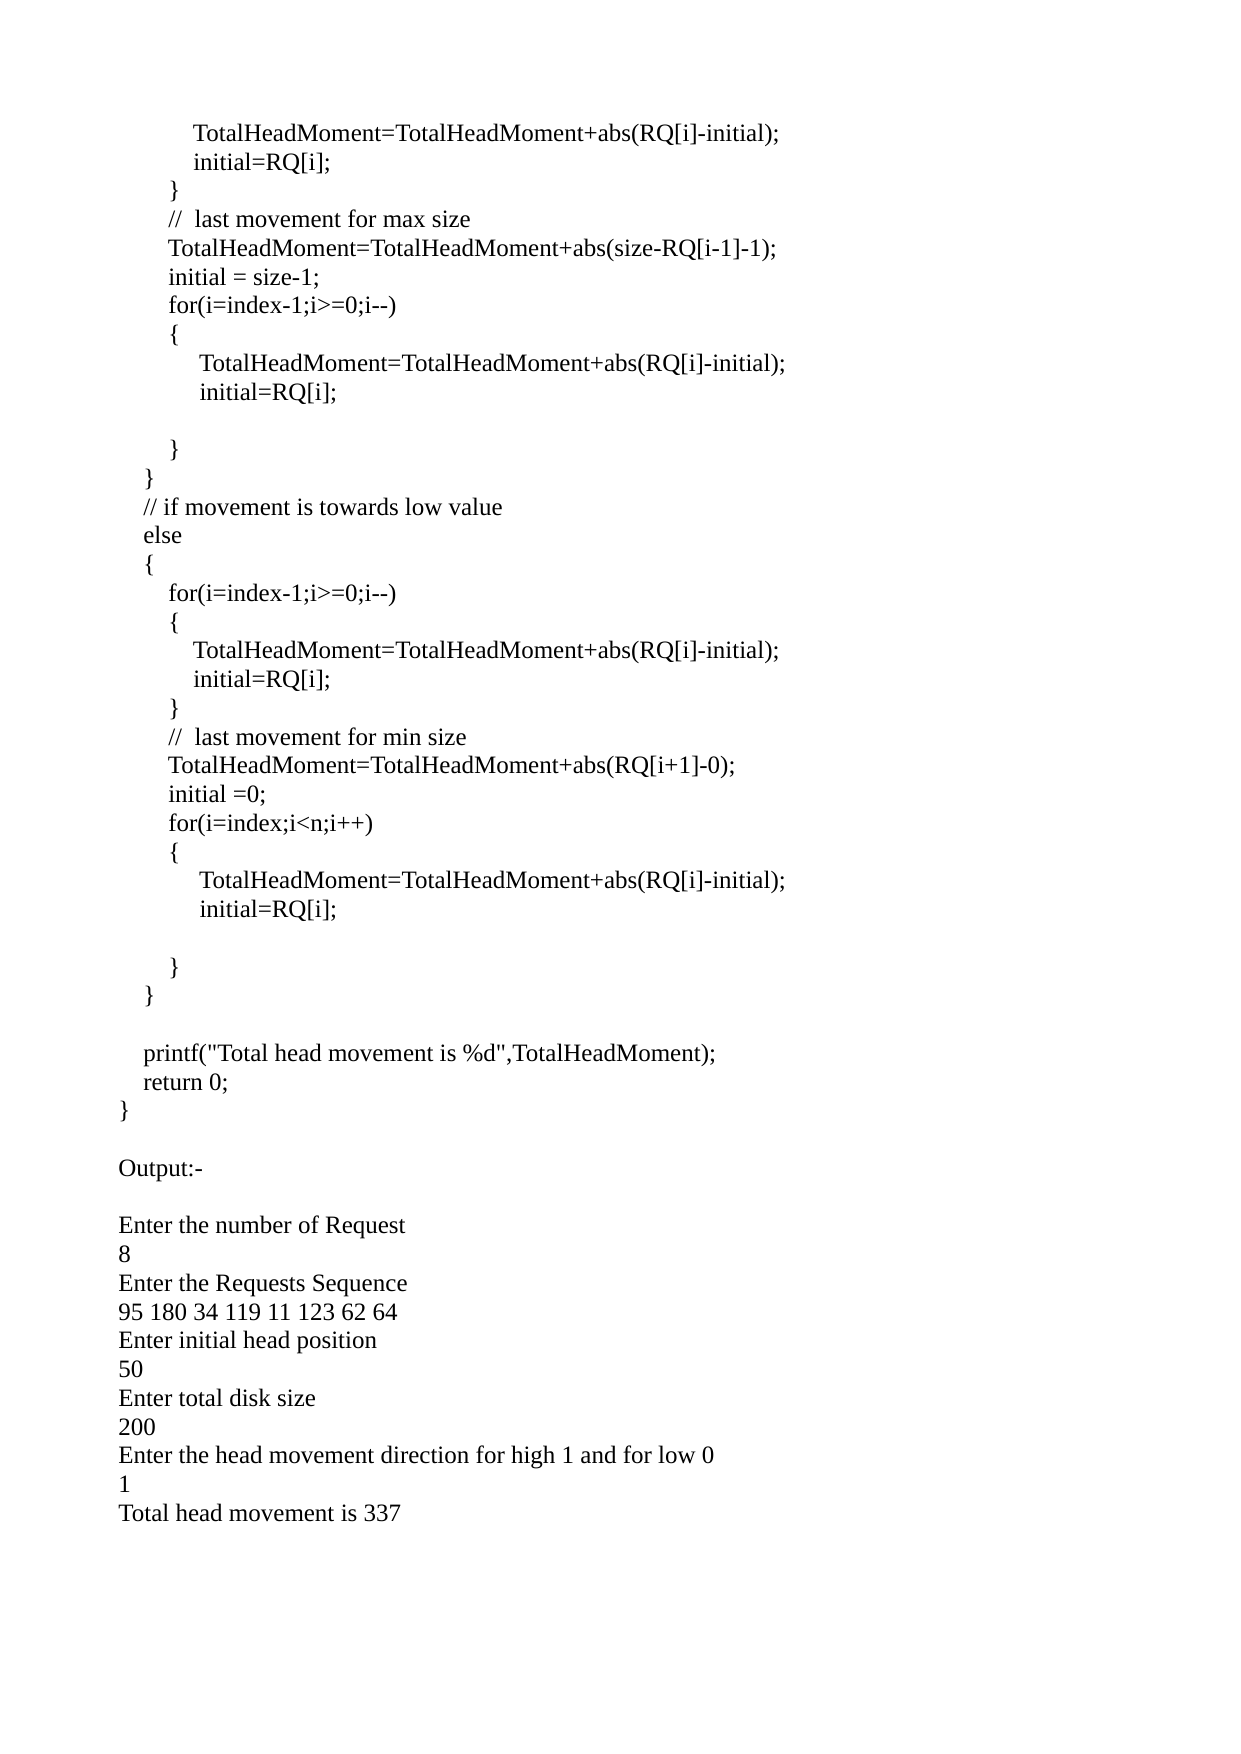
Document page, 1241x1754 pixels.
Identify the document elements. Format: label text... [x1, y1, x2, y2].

text TotalHeadMoment=TotalHeadMoment+abs(RQ[i]-initial); [118, 866, 1122, 894]
text } [118, 693, 1122, 722]
text return 0; [118, 1067, 1122, 1096]
text initial=RQ[i]; [118, 664, 1122, 693]
text } [118, 1096, 1122, 1124]
text } [118, 463, 1122, 492]
text TotalHeadMoment=TotalHeadMoment+abs(RQ[i+1]-0); [118, 751, 1122, 779]
text initial = size-1; [118, 262, 1122, 291]
text Output:- [118, 1153, 1122, 1182]
text 50 [118, 1354, 1122, 1383]
text for(i=index-1;i>=0;i--) [118, 291, 1122, 319]
text // if movement is towards low value [118, 492, 1122, 521]
text } [118, 981, 1122, 1009]
text initial=RQ[i]; [118, 894, 1122, 923]
text 1 [118, 1469, 1122, 1498]
text Total head movement is 337 [118, 1498, 1122, 1527]
text { [118, 607, 1122, 636]
text { [118, 549, 1122, 578]
text Enter the head movement direction for high 1 and for low 0 [118, 1441, 1122, 1469]
text Enter the Requests Sequence [118, 1268, 1122, 1297]
text TotalHeadMoment=TotalHeadMoment+abs(size-RQ[i-1]-1); [118, 233, 1122, 262]
text } [118, 434, 1122, 463]
text printf("Total head movement is %d",TotalHeadMoment); [118, 1038, 1122, 1067]
text 200 [118, 1412, 1122, 1441]
text TotalHeadMoment=TotalHeadMoment+abs(RQ[i]-initial); [118, 118, 1122, 147]
text { [118, 837, 1122, 866]
text TotalHeadMoment=TotalHeadMoment+abs(RQ[i]-initial); [118, 348, 1122, 377]
text Enter the number of Request [118, 1211, 1122, 1239]
text { [118, 319, 1122, 348]
text } [118, 952, 1122, 981]
text 95 180 34 119 11 123 62 64 [118, 1297, 1122, 1326]
text initial=RQ[i]; [118, 147, 1122, 176]
text TotalHeadMoment=TotalHeadMoment+abs(RQ[i]-initial); [118, 636, 1122, 664]
text // last movement for min size [118, 722, 1122, 751]
text for(i=index;i<n;i++) [118, 808, 1122, 837]
text for(i=index-1;i>=0;i--) [118, 578, 1122, 607]
text // last movement for max size [118, 204, 1122, 233]
text Enter initial head position [118, 1326, 1122, 1354]
text Enter total disk size [118, 1383, 1122, 1412]
text initial=RQ[i]; [118, 377, 1122, 406]
text initial =0; [118, 779, 1122, 808]
text } [118, 176, 1122, 204]
text 8 [118, 1239, 1122, 1268]
text else [118, 521, 1122, 549]
